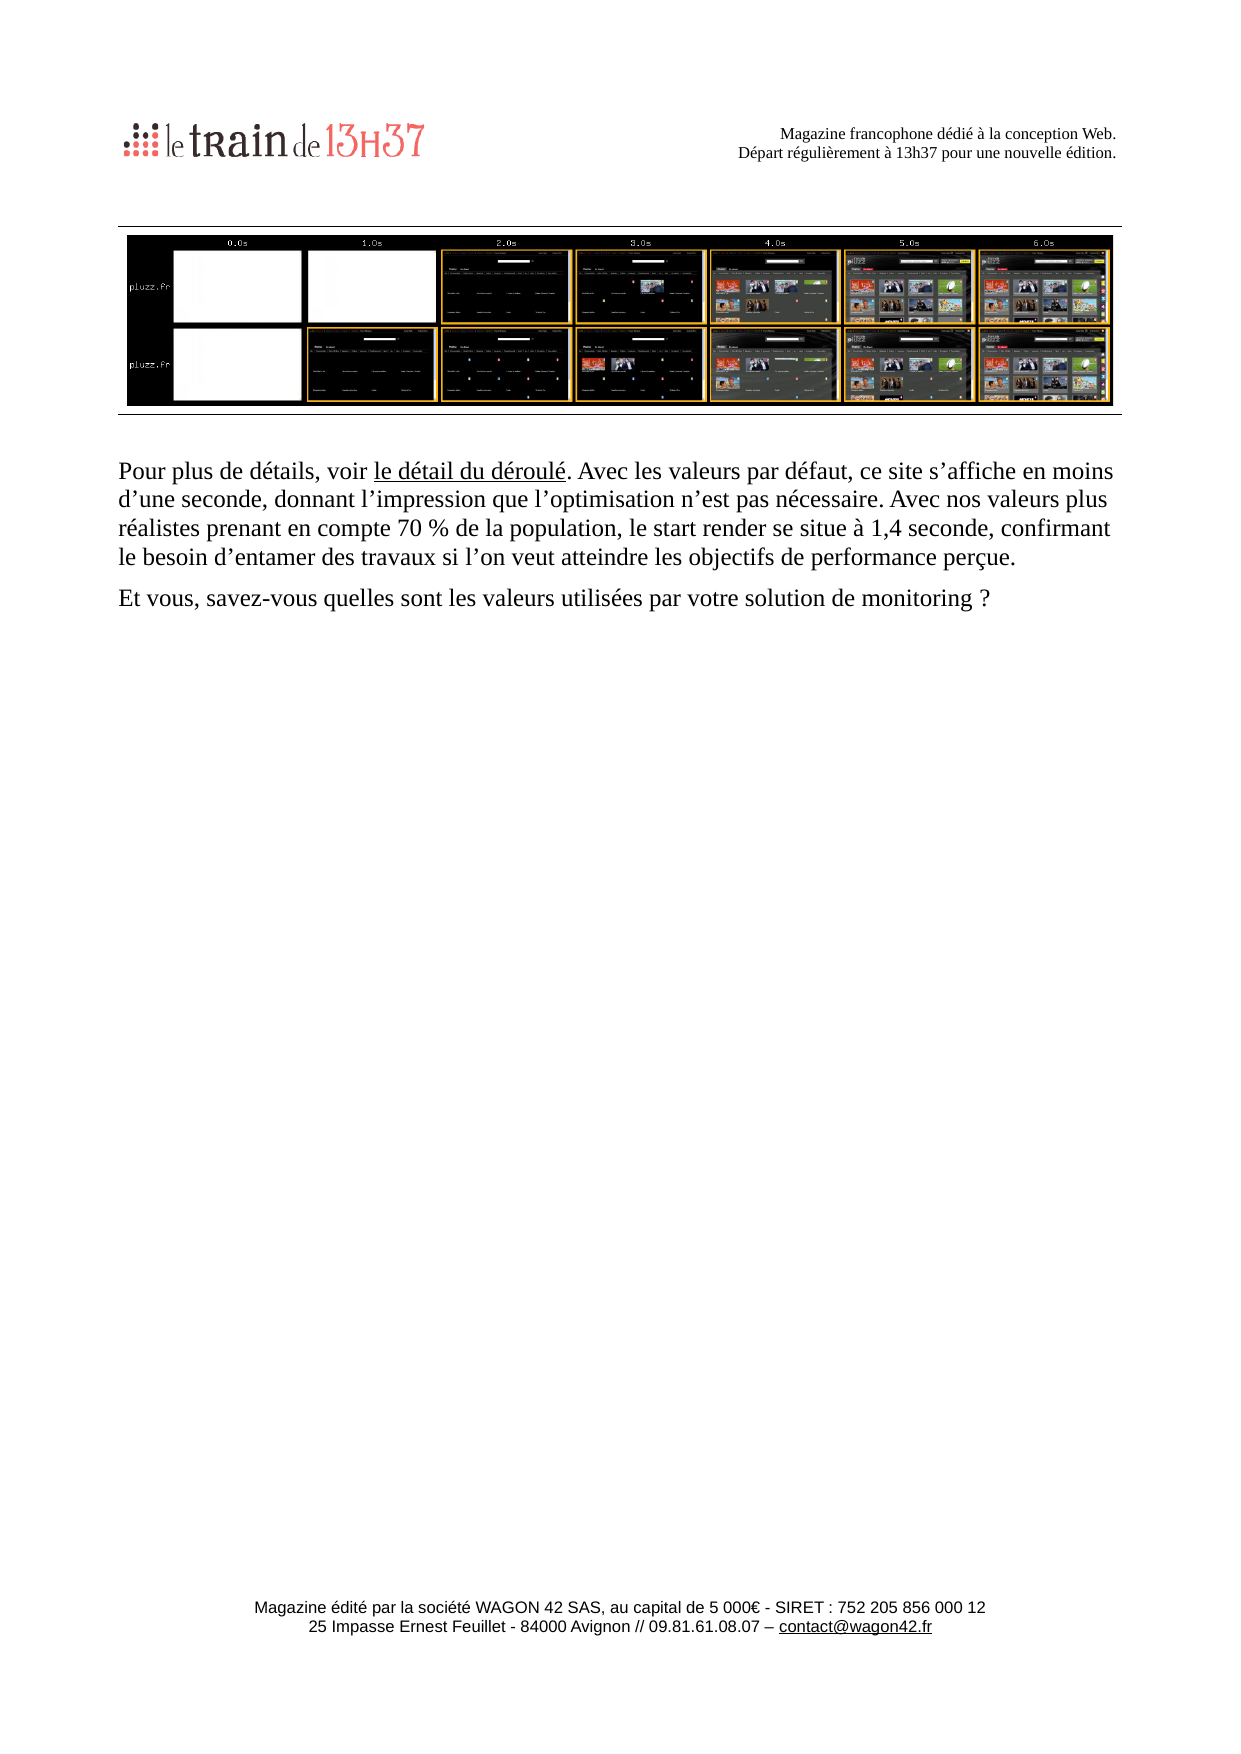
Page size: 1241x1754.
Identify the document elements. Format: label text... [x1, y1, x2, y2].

picture [123, 123, 425, 157]
text Pour plus de détails, voir le détail du déroulé. Avec les valeurs par défaut, ce site s’affiche en moins d’une seconde, donnant l’impression que l’optimisation n’est pas nécessaire. Avec nos valeurs plus réalistes prenant en compte 70 % de la population, le start render se situe à 1,4 seconde, confirmant le besoin d’entamer des travaux si l’on veut atteindre les objectifs de performance perçue. [118, 456, 1122, 571]
picture [127, 235, 1114, 406]
text Et vous, savez-vous quelles sont les valeurs utilisées par votre solution de monitoring ? [118, 583, 1122, 612]
